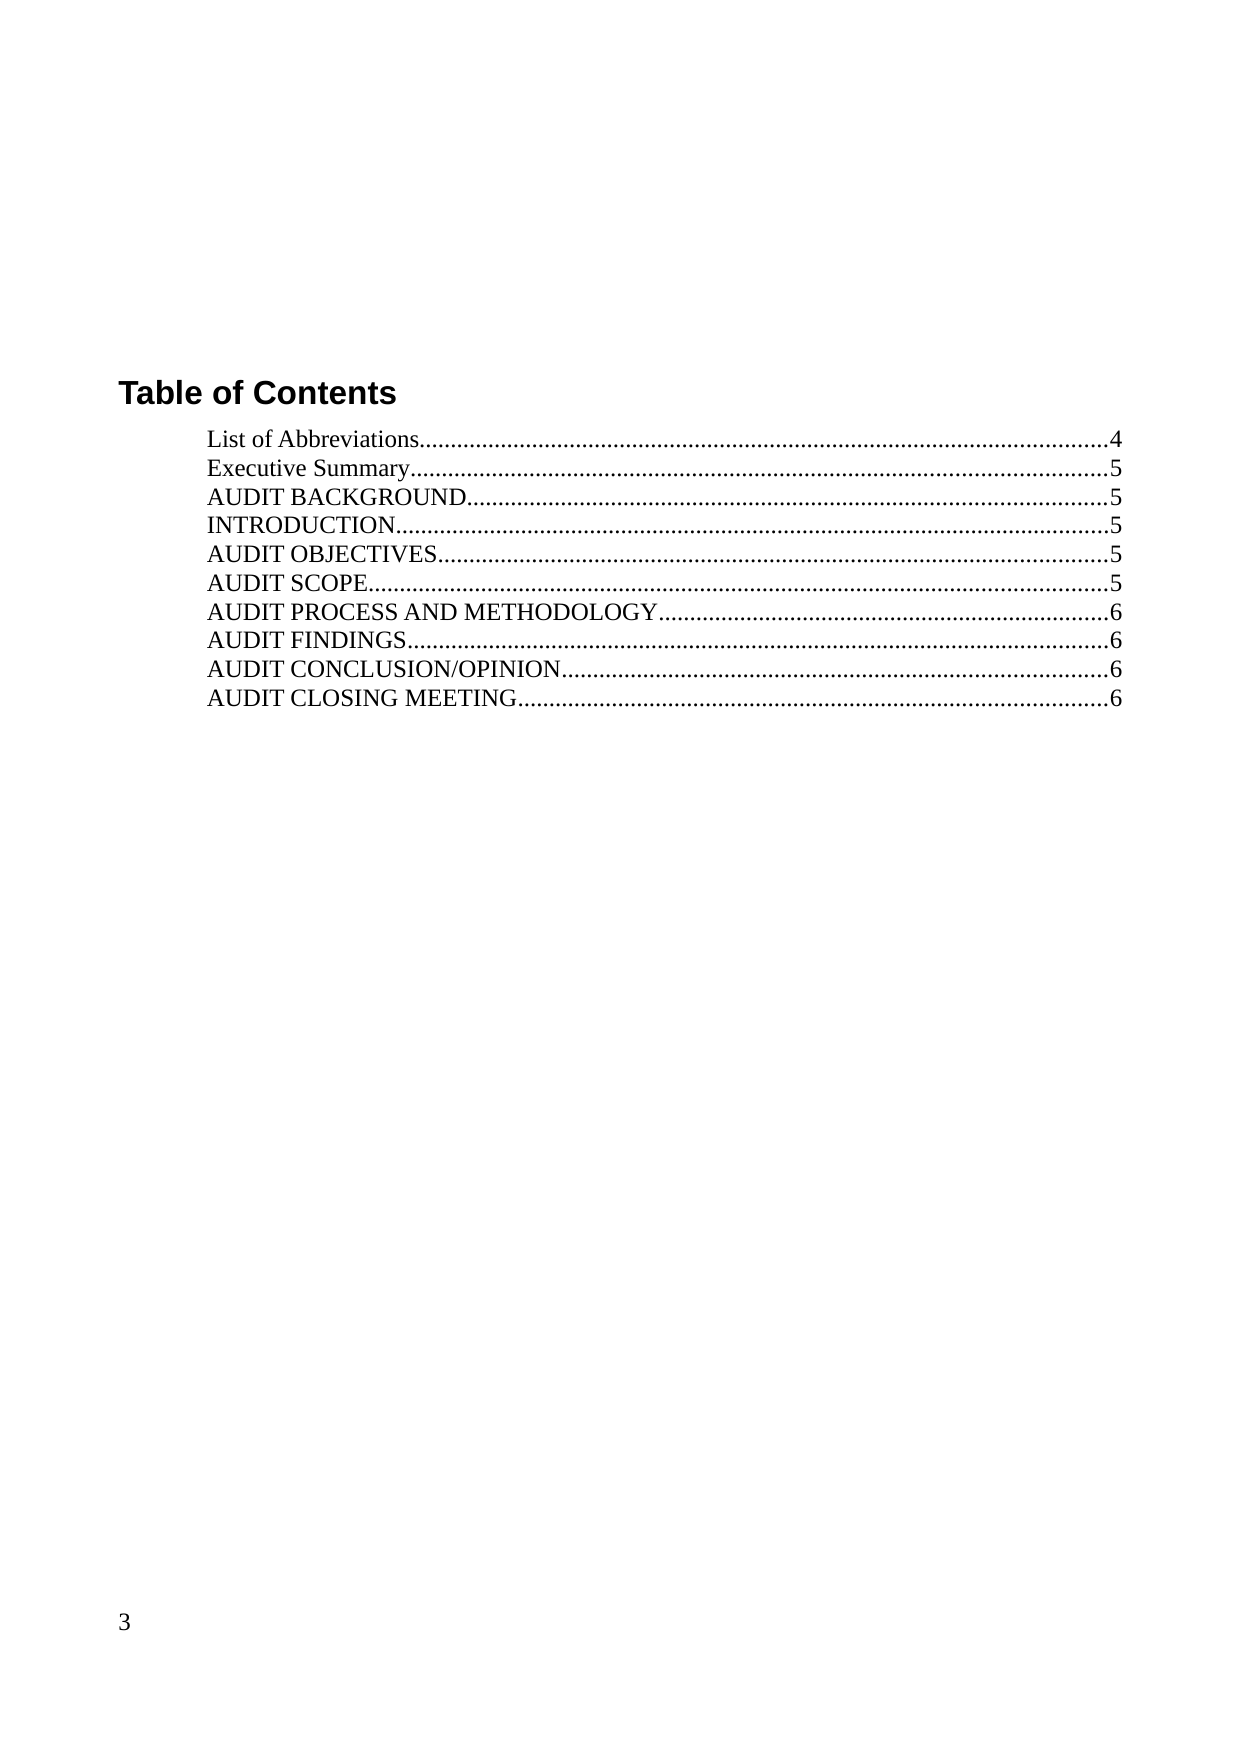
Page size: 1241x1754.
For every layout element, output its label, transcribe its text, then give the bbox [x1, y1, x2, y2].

text AUDIT FINDINGS 6 [207, 625, 1122, 654]
text List of Abbreviations 4 [207, 424, 1122, 453]
text INTRODUCTION 5 [207, 510, 1122, 539]
subtitle Table of Contents [118, 373, 1122, 412]
text AUDIT PROCESS AND METHODOLOGY 6 [207, 597, 1122, 625]
text AUDIT CONCLUSION/OPINION 6 [207, 654, 1122, 683]
text AUDIT OBJECTIVES 5 [207, 539, 1122, 568]
text AUDIT BACKGROUND 5 [207, 482, 1122, 510]
text Executive Summary 5 [207, 453, 1122, 482]
text AUDIT SCOPE 5 [207, 568, 1122, 597]
text AUDIT CLOSING MEETING 6 [207, 683, 1122, 712]
